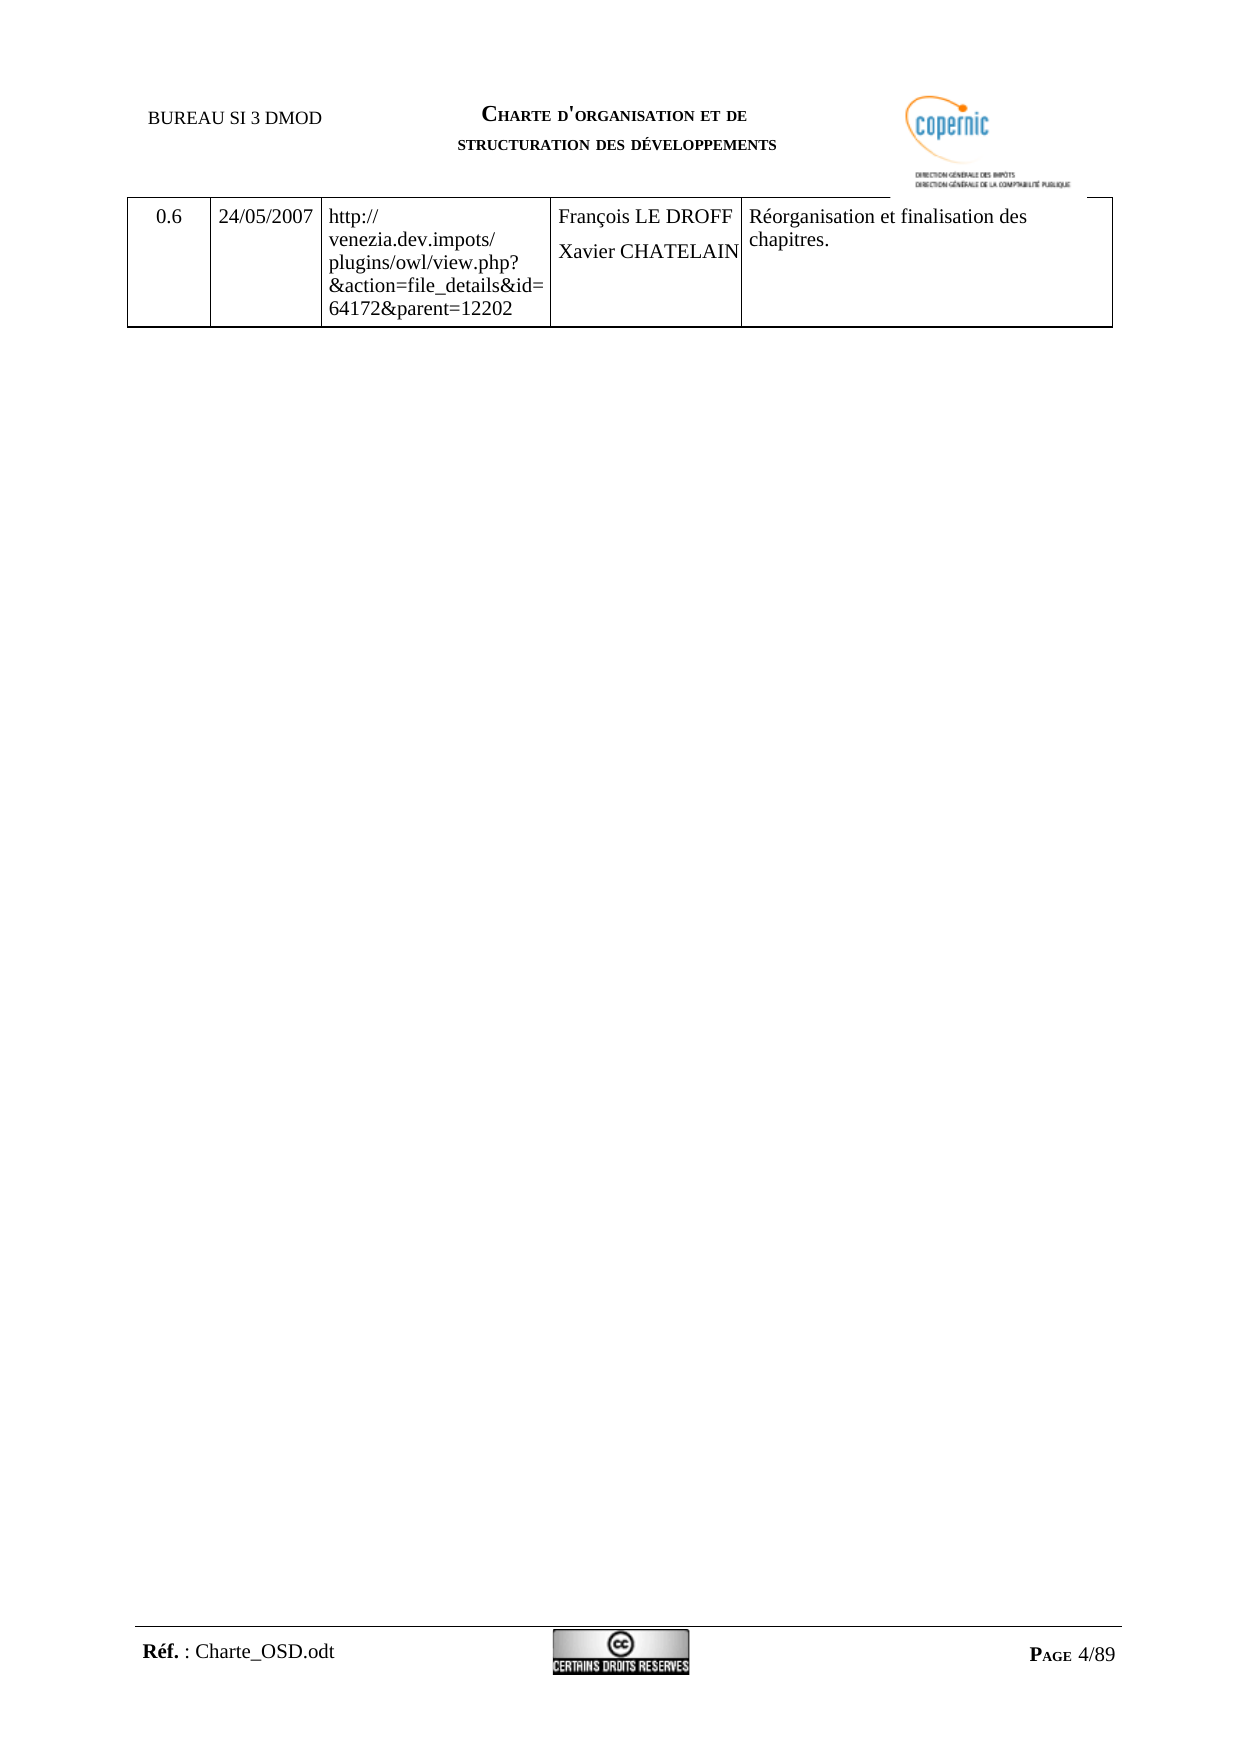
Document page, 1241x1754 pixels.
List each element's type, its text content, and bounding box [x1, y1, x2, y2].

table_cell http://venezia.dev.impots/plugins/owl/view.php?&action=file_details&id=64172&parent=12202 [322, 198, 550, 326]
table_cell François LE DROFF Xavier CHATELAIN [551, 198, 741, 326]
table_cell 0.6 [128, 198, 210, 326]
table_cell 24/05/2007 [211, 198, 321, 326]
picture [890, 84, 1087, 198]
picture [552, 1629, 690, 1675]
table_cell Réorganisation et finalisation des chapitres. [742, 198, 1112, 326]
